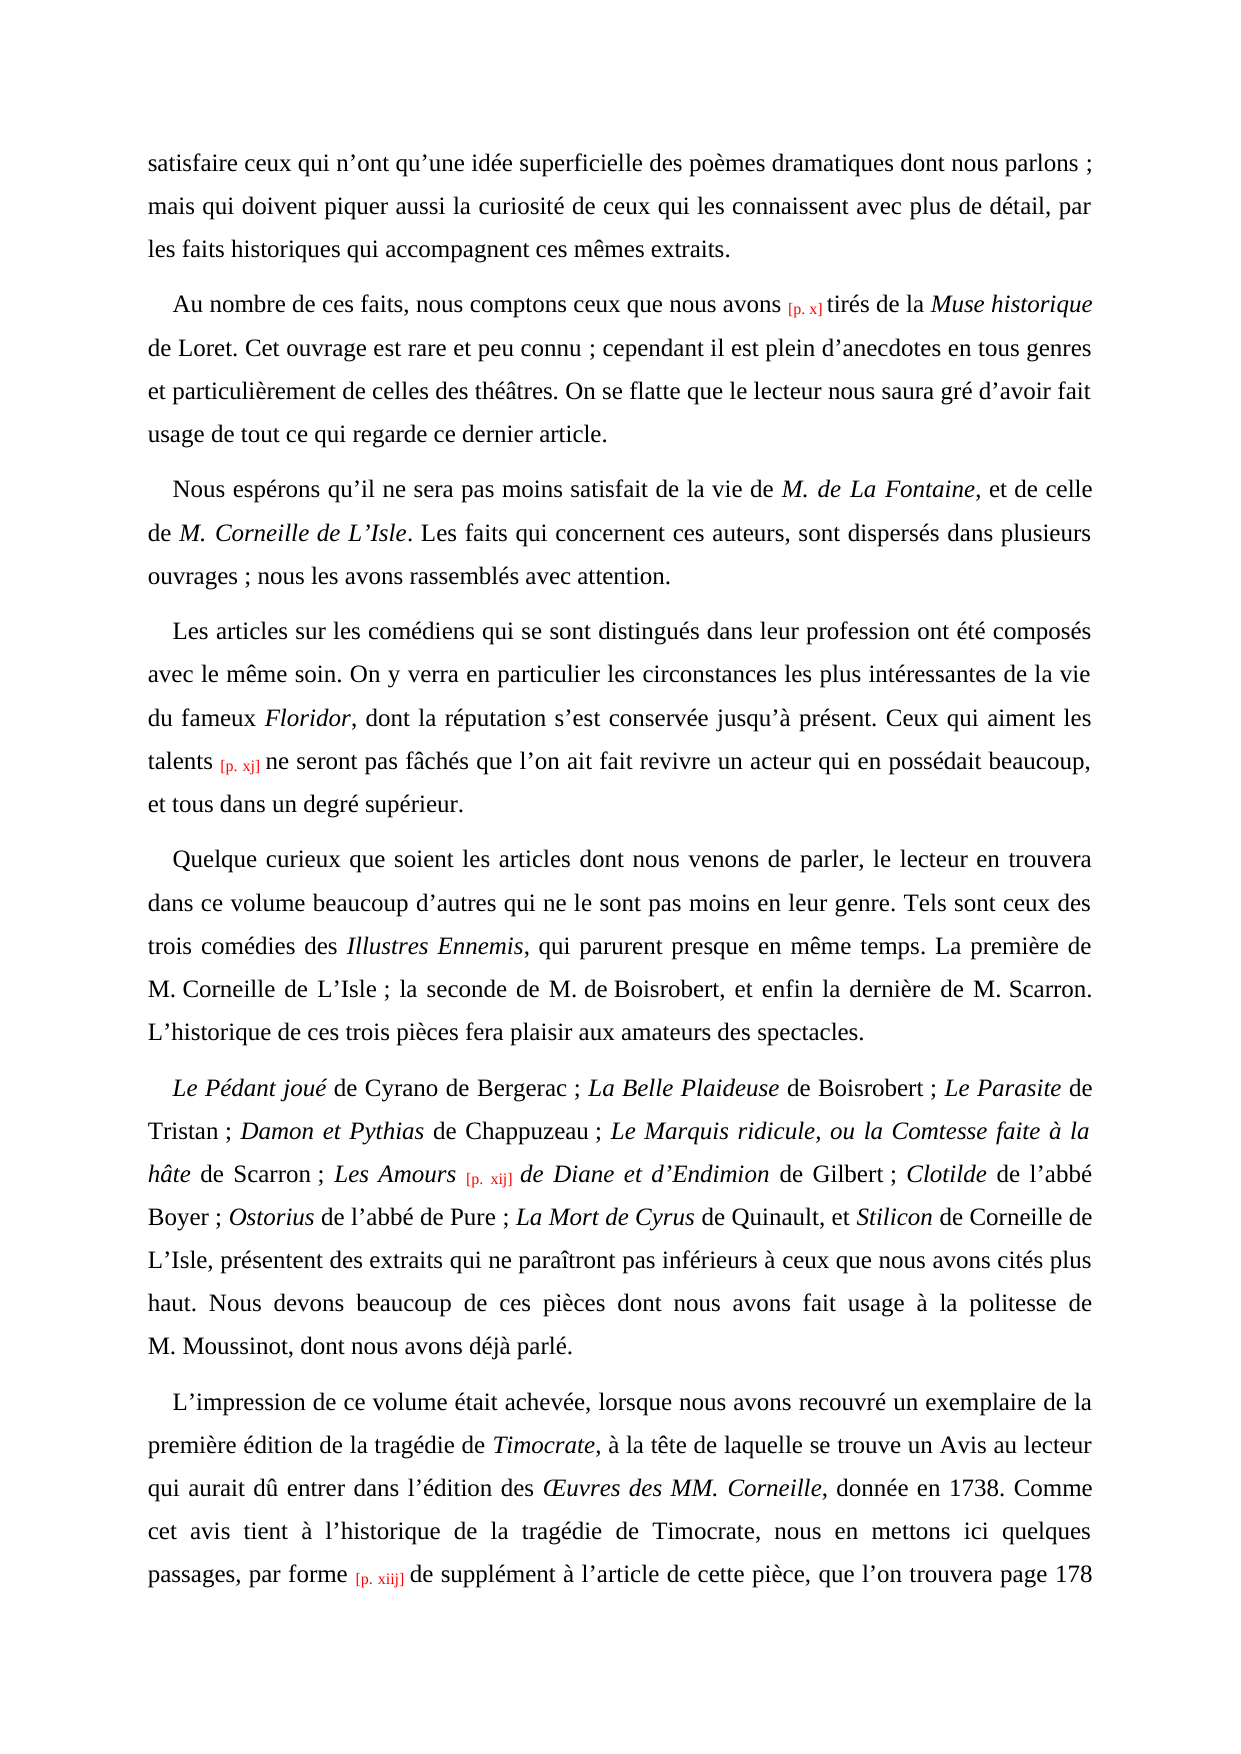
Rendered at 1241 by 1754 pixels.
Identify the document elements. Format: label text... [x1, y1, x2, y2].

text Les articles sur les comédiens qui se sont distingués dans leur profession ont été composés avec le même soin. On y verra en particulier les circonstances les plus intéressantes de la vie du fameux Floridor, dont la réputation s’est conservée jusqu’à présent. Ceux qui aiment les talents [p. xj] ne seront pas fâchés que l’on ait fait revivre un acteur qui en possédait beaucoup, et tous dans un degré supérieur. [148, 616, 1093, 818]
text Quelque curieux que soient les articles dont nous venons de parler, le lecteur en trouvera dans ce volume beaucoup d’autres qui ne le sont pas moins en leur genre. Tels sont ceux des trois comédies des Illustres Ennemis, qui parurent presque en même temps. La première de M. Corneille de L’Isle ; la seconde de M. de Boisrobert, et enfin la dernière de M. Scarron. L’historique de ces trois pièces fera plaisir aux amateurs des spectacles. [148, 844, 1093, 1046]
text Au nombre de ces faits, nous comptons ceux que nous avons [p. x] tirés de la Muse historique de Loret. Cet ouvrage est rare et peu connu ; cependant il est plein d’anecdotes en tous genres et particulièrement de celles des théâtres. On se flatte que le lecteur nous saura gré d’avoir fait usage de tout ce qui regarde ce dernier article. [148, 289, 1093, 448]
text Nous espérons qu’il ne sera pas moins satisfait de la vie de M. de La Fontaine, et de celle de M. Corneille de L’Isle. Les faits qui concernent ces auteurs, sont dispersés dans plusieurs ouvrages ; nous les avons rassemblés avec attention. [148, 474, 1093, 589]
text L’impression de ce volume était achevée, lorsque nous avons recouvré un exemplaire de la première édition de la tragédie de Timocrate, à la tête de laquelle se trouve un Avis au lecteur qui aurait dû entrer dans l’édition des Œuvres des MM. Corneille, donnée en 1738. Comme cet avis tient à l’historique de la tragédie de Timocrate, nous en mettons ici quelques passages, par forme [p. xiij] de supplément à l’article de cette pièce, que l’on trouvera page 178 [148, 1387, 1093, 1588]
text Le Pédant joué de Cyrano de Bergerac ; La Belle Plaideuse de Boisrobert ; Le Parasite de Tristan ; Damon et Pythias de Chappuzeau ; Le Marquis ridicule, ou la Comtesse faite à la hâte de Scarron ; Les Amours [p. xij] de Diane et d’Endimion de Gilbert ; Clotilde de l’abbé Boyer ; Ostorius de l’abbé de Pure ; La Mort de Cyrus de Quinault, et Stilicon de Corneille de L’Isle, présentent des extraits qui ne paraîtront pas inférieurs à ceux que nous avons cités plus haut. Nous devons beaucoup de ces pièces dont nous avons fait usage à la politesse de M. Moussinot, dont nous avons déjà parlé. [148, 1073, 1093, 1360]
text satisfaire ceux qui n’ont qu’une idée superficielle des poèmes dramatiques dont nous parlons ; mais qui doivent piquer aussi la curiosité de ceux qui les connaissent avec plus de détail, par les faits historiques qui accompagnent ces mêmes extraits. [148, 148, 1093, 263]
